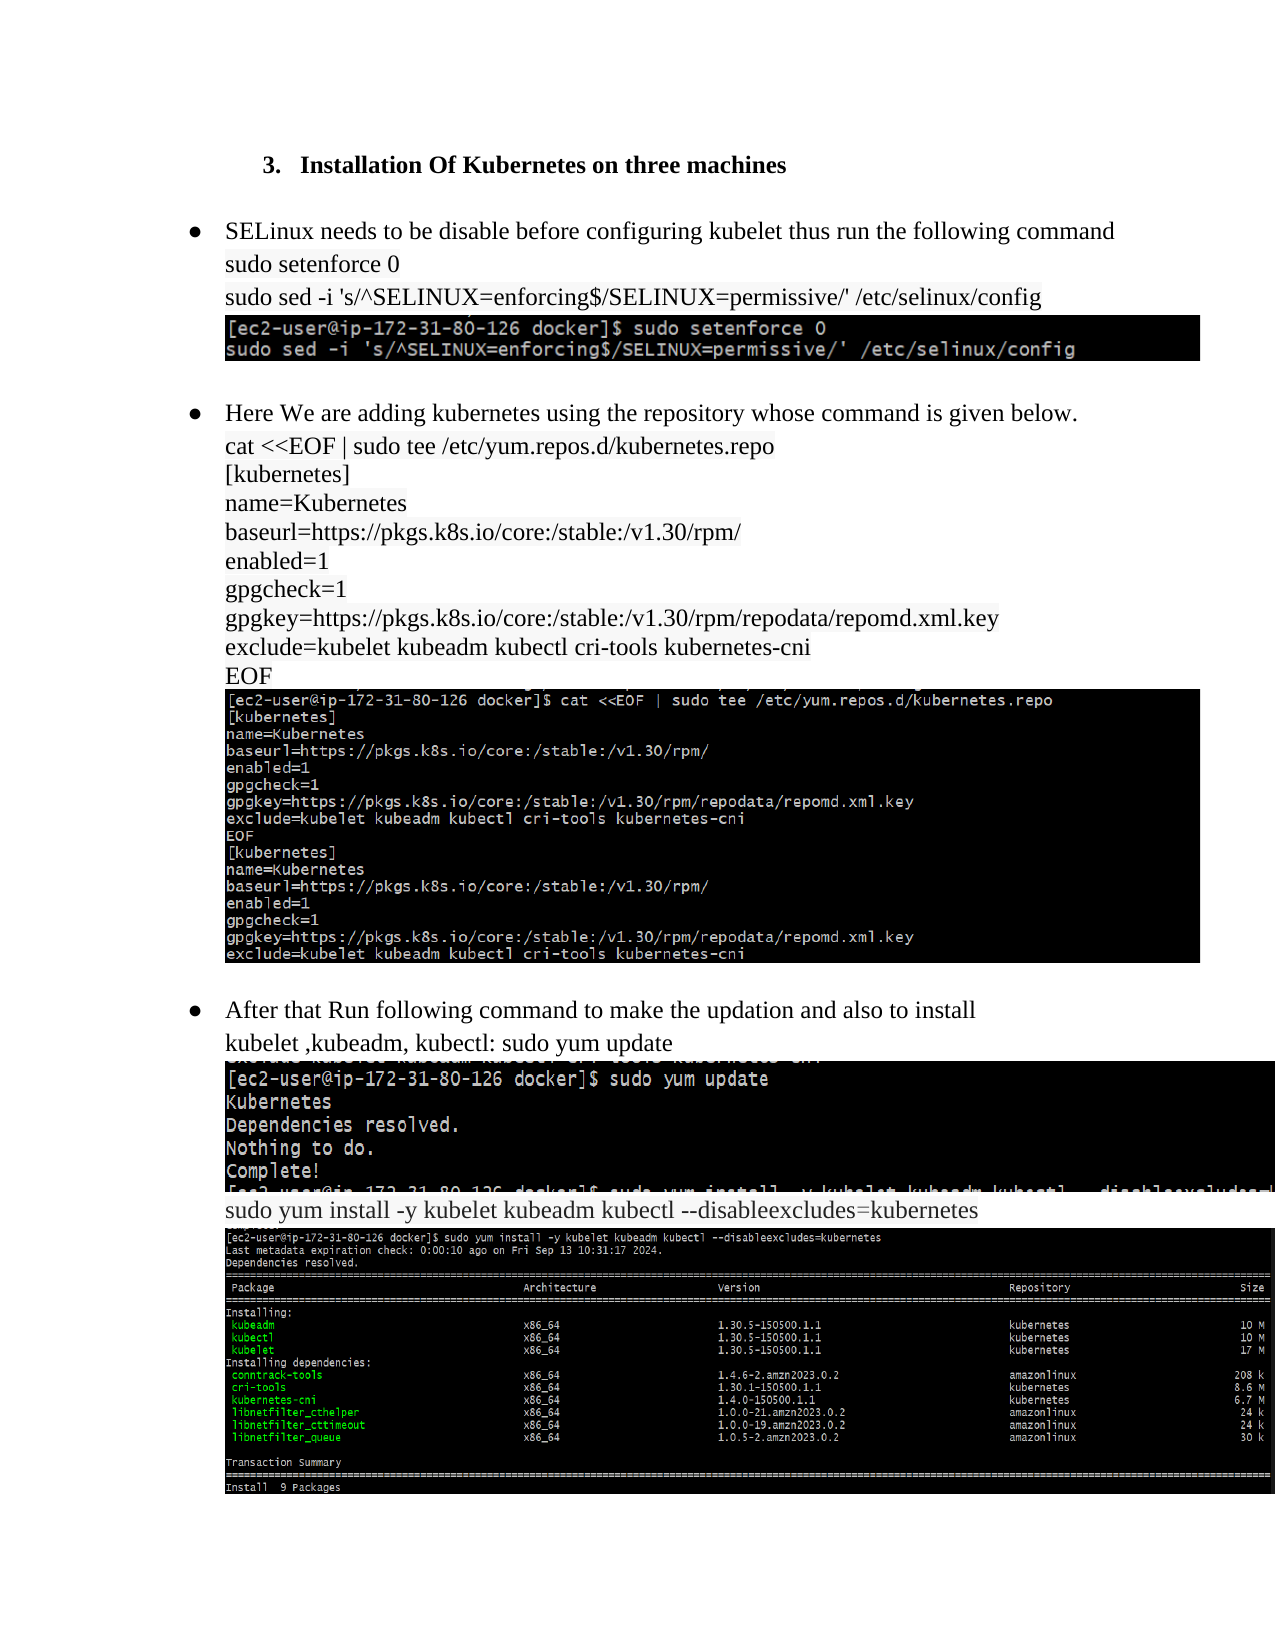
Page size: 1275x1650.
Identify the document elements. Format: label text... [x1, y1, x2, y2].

text enabled=1 [225, 546, 1125, 574]
picture [225, 315, 1200, 361]
picture [225, 1061, 1275, 1192]
list Here We are adding kubernetes using the repository whose command is given below. [187, 398, 1125, 427]
text sudo yum install -y kubelet kubeadm kubectl --disableexcludes=kubernetes [225, 1196, 1125, 1228]
picture [225, 1228, 1275, 1494]
text cat <<EOF | sudo tee /etc/yum.repos.d/kubernetes.repo [150, 431, 1125, 459]
text sudo sed -i 's/^SELINUX=enforcing$/SELINUX=permissive/' /etc/selinux/config [150, 282, 1125, 311]
text gpgcheck=1 [225, 574, 1125, 603]
text gpgkey=https://pkgs.k8s.io/core:/stable:/v1.30/rpm/repodata/repomd.xml.key [225, 603, 1125, 632]
text EOF [225, 661, 1125, 689]
list SELinux needs to be disable before configuring kubelet thus run the following command [187, 216, 1125, 245]
text [kubernetes] [150, 459, 1125, 488]
text baseurl=https://pkgs.k8s.io/core:/stable:/v1.30/rpm/ [225, 517, 1125, 546]
text name=Kubernetes [225, 488, 1125, 517]
list Installation Of Kubernetes on three machines [262, 150, 1125, 179]
text sudo setenforce 0 [150, 249, 1125, 278]
text exclude=kubelet kubeadm kubectl cri-tools kubernetes-cni [225, 632, 1125, 661]
picture [225, 689, 1200, 963]
list After that Run following command to make the updation and also to install kubelet ,kubeadm, kubectl: sudo yum update [187, 996, 1125, 1057]
